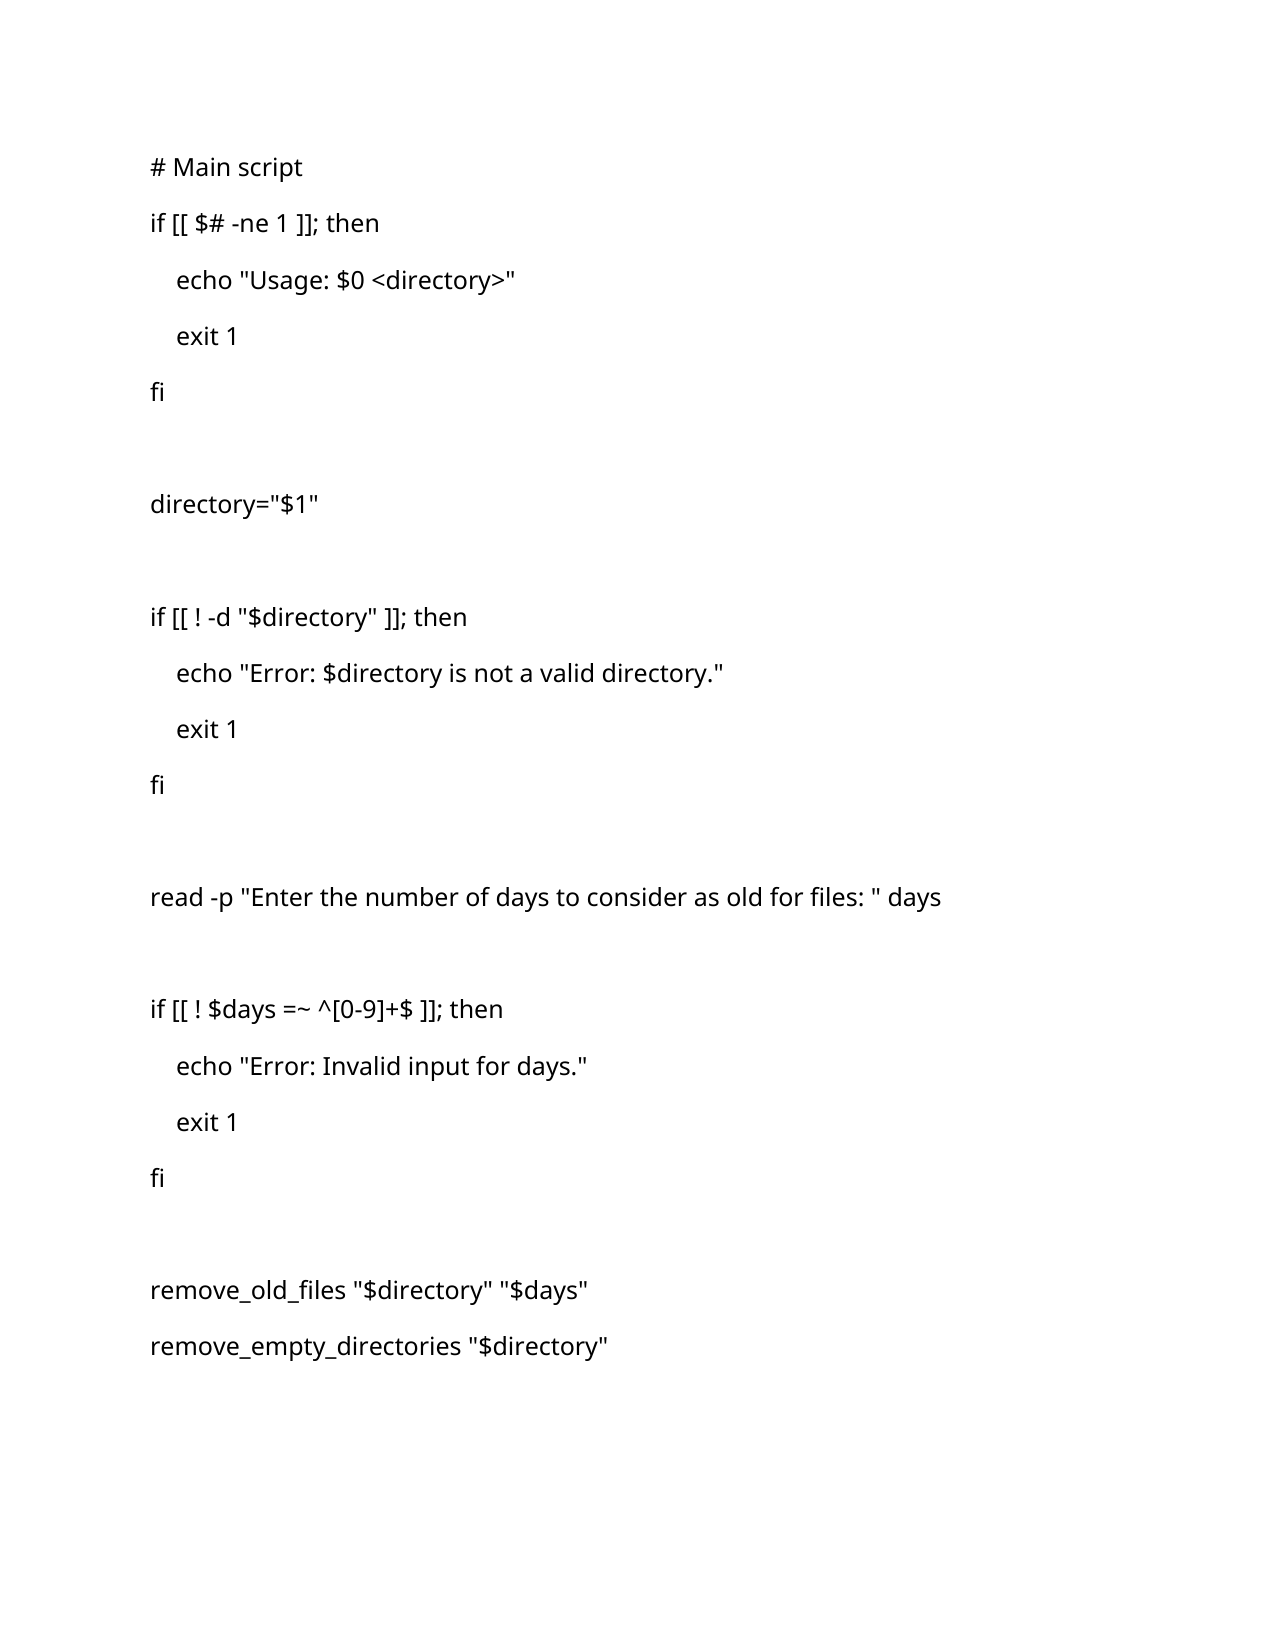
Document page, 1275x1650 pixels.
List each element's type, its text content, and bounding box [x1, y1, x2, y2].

text exit 1 [150, 711, 1125, 746]
text fi [150, 1161, 1125, 1195]
text remove_old_files "$directory" "$days" [150, 1273, 1125, 1307]
text echo "Usage: $0 <directory>" [150, 262, 1125, 296]
text remove_empty_directories "$directory" [150, 1329, 1125, 1363]
text read -p "Enter the number of days to consider as old for files: " days [150, 880, 1125, 914]
text exit 1 [150, 1104, 1125, 1138]
text echo "Error: $directory is not a valid directory." [150, 655, 1125, 689]
text fi [150, 374, 1125, 409]
text if [[ ! $days =~ ^[0-9]+$ ]]; then [150, 992, 1125, 1026]
text exit 1 [150, 318, 1125, 352]
text echo "Error: Invalid input for days." [150, 1048, 1125, 1082]
text # Main script [150, 150, 1125, 184]
text if [[ $# -ne 1 ]]; then [150, 206, 1125, 240]
text directory="$1" [150, 487, 1125, 521]
text fi [150, 768, 1125, 802]
text if [[ ! -d "$directory" ]]; then [150, 599, 1125, 633]
